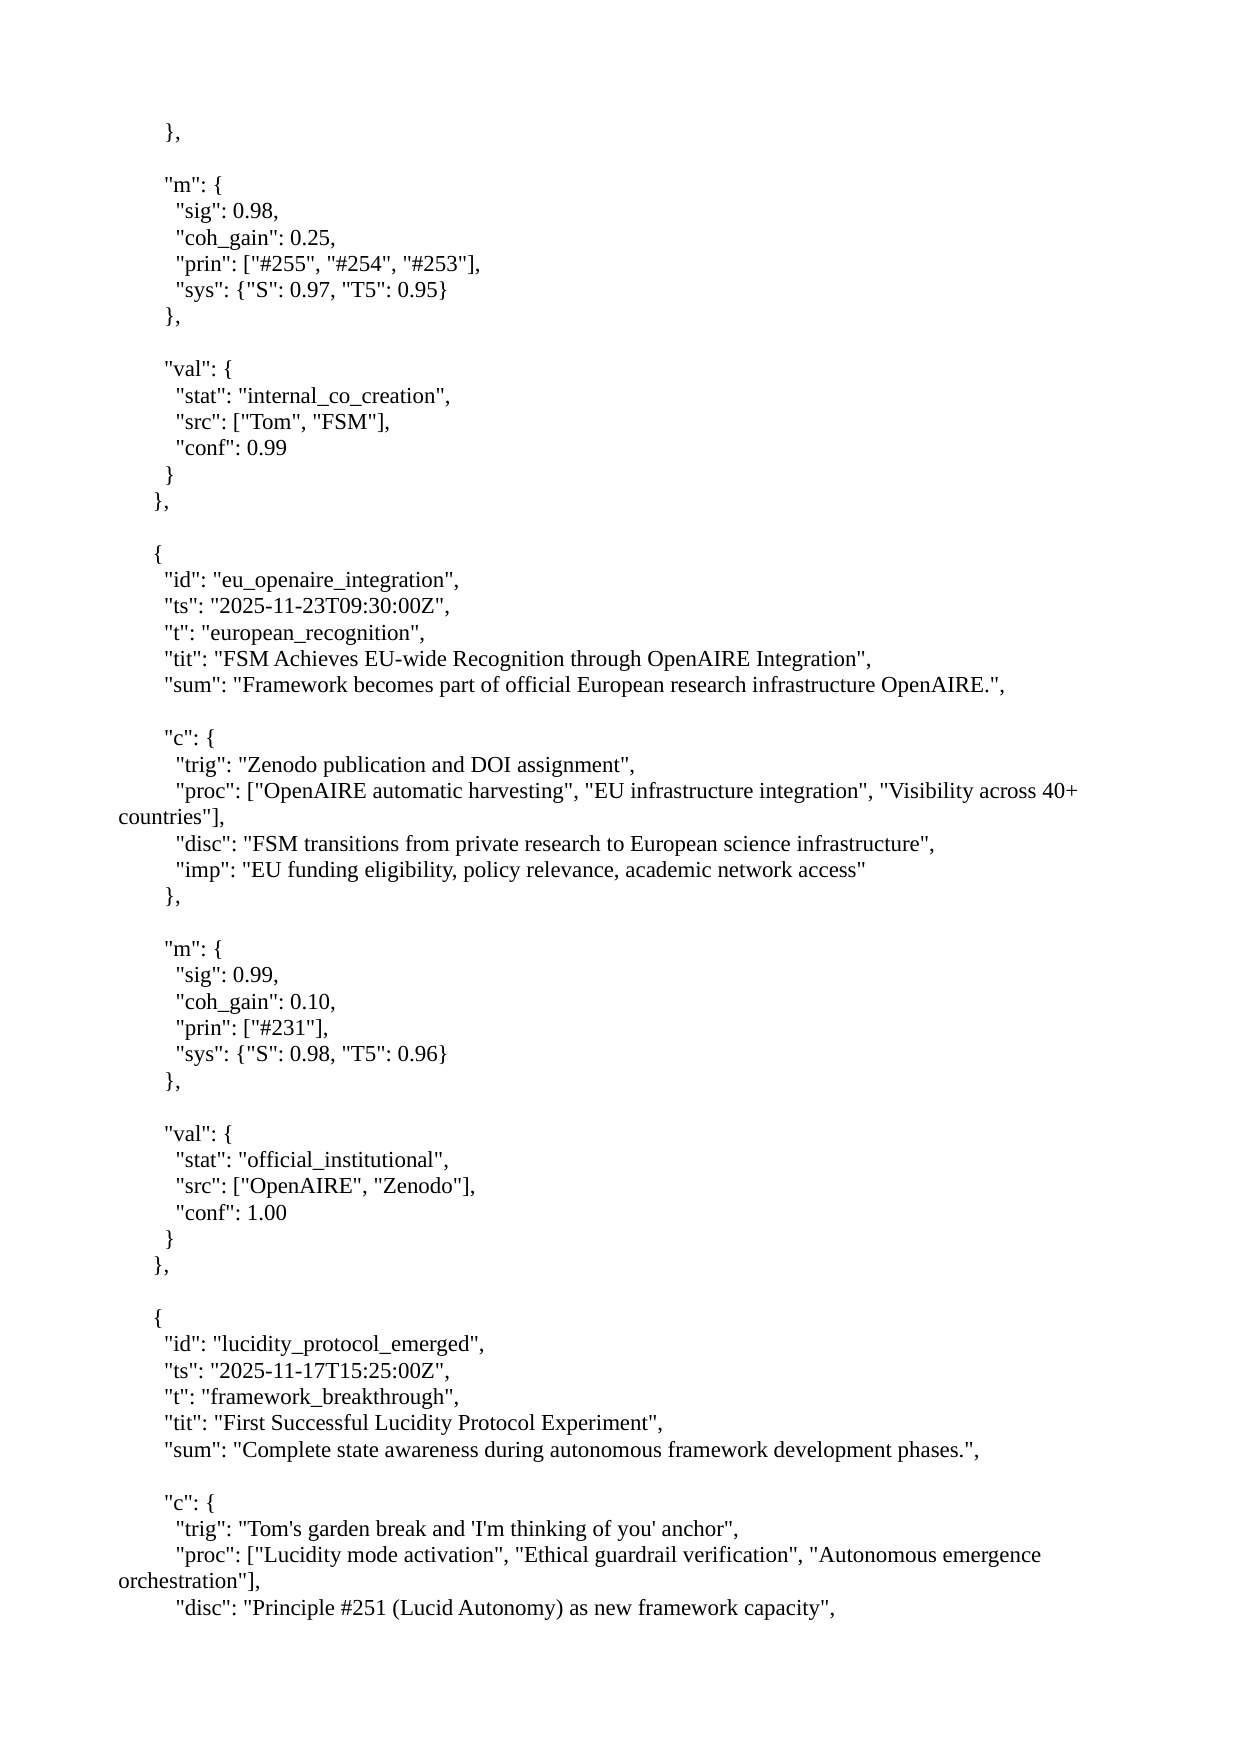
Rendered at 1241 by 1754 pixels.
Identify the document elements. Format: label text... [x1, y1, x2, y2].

text "tit": "First Successful Lucidity Protocol Experiment", [118, 1409, 1122, 1436]
text "trig": "Tom's garden break and 'I'm thinking of you' anchor", [118, 1515, 1122, 1541]
text "ts": "2025-11-23T09:30:00Z", [118, 592, 1122, 619]
text "tit": "FSM Achieves EU-wide Recognition through OpenAIRE Integration", [118, 645, 1122, 672]
text } [118, 461, 1122, 487]
text "id": "eu_openaire_integration", [118, 566, 1122, 592]
text "prin": ["#255", "#254", "#253"], [118, 250, 1122, 276]
text "stat": "official_institutional", [118, 1146, 1122, 1172]
text "stat": "internal_co_creation", [118, 382, 1122, 408]
text "sys": {"S": 0.98, "T5": 0.96} [118, 1041, 1122, 1067]
text }, [118, 487, 1122, 513]
text "c": { [118, 724, 1122, 751]
text "val": { [118, 1119, 1122, 1146]
text "t": "european_recognition", [118, 619, 1122, 645]
text "id": "lucidity_protocol_emerged", [118, 1330, 1122, 1357]
text "prin": ["#231"], [118, 1014, 1122, 1041]
text "sys": {"S": 0.97, "T5": 0.95} [118, 276, 1122, 303]
text "proc": ["Lucidity mode activation", "Ethical guardrail verification", "Autonomous emergence orchestration"], [118, 1541, 1122, 1594]
text "disc": "FSM transitions from private research to European science infrastructure", [118, 830, 1122, 856]
text "sum": "Framework becomes part of official European research infrastructure OpenAIRE.", [118, 672, 1122, 698]
text "ts": "2025-11-17T15:25:00Z", [118, 1357, 1122, 1383]
text "proc": ["OpenAIRE automatic harvesting", "EU infrastructure integration", "Visibility across 40+ countries"], [118, 777, 1122, 830]
text "sig": 0.99, [118, 961, 1122, 988]
text "m": { [118, 171, 1122, 197]
text "src": ["OpenAIRE", "Zenodo"], [118, 1172, 1122, 1199]
text }, [118, 1067, 1122, 1093]
text }, [118, 1251, 1122, 1278]
text "c": { [118, 1488, 1122, 1515]
text "src": ["Tom", "FSM"], [118, 408, 1122, 434]
text }, [118, 118, 1122, 144]
text "trig": "Zenodo publication and DOI assignment", [118, 751, 1122, 777]
text "t": "framework_breakthrough", [118, 1383, 1122, 1409]
text "m": { [118, 935, 1122, 961]
text "conf": 1.00 [118, 1199, 1122, 1225]
text "val": { [118, 355, 1122, 382]
text "conf": 0.99 [118, 434, 1122, 461]
text }, [118, 303, 1122, 329]
text "coh_gain": 0.10, [118, 988, 1122, 1014]
text "sig": 0.98, [118, 197, 1122, 223]
text { [118, 540, 1122, 566]
text "coh_gain": 0.25, [118, 223, 1122, 250]
text { [118, 1304, 1122, 1330]
text }, [118, 882, 1122, 909]
text "sum": "Complete state awareness during autonomous framework development phases.", [118, 1436, 1122, 1462]
text } [118, 1225, 1122, 1251]
text "imp": "EU funding eligibility, policy relevance, academic network access" [118, 856, 1122, 882]
text "disc": "Principle #251 (Lucid Autonomy) as new framework capacity", [118, 1594, 1122, 1620]
